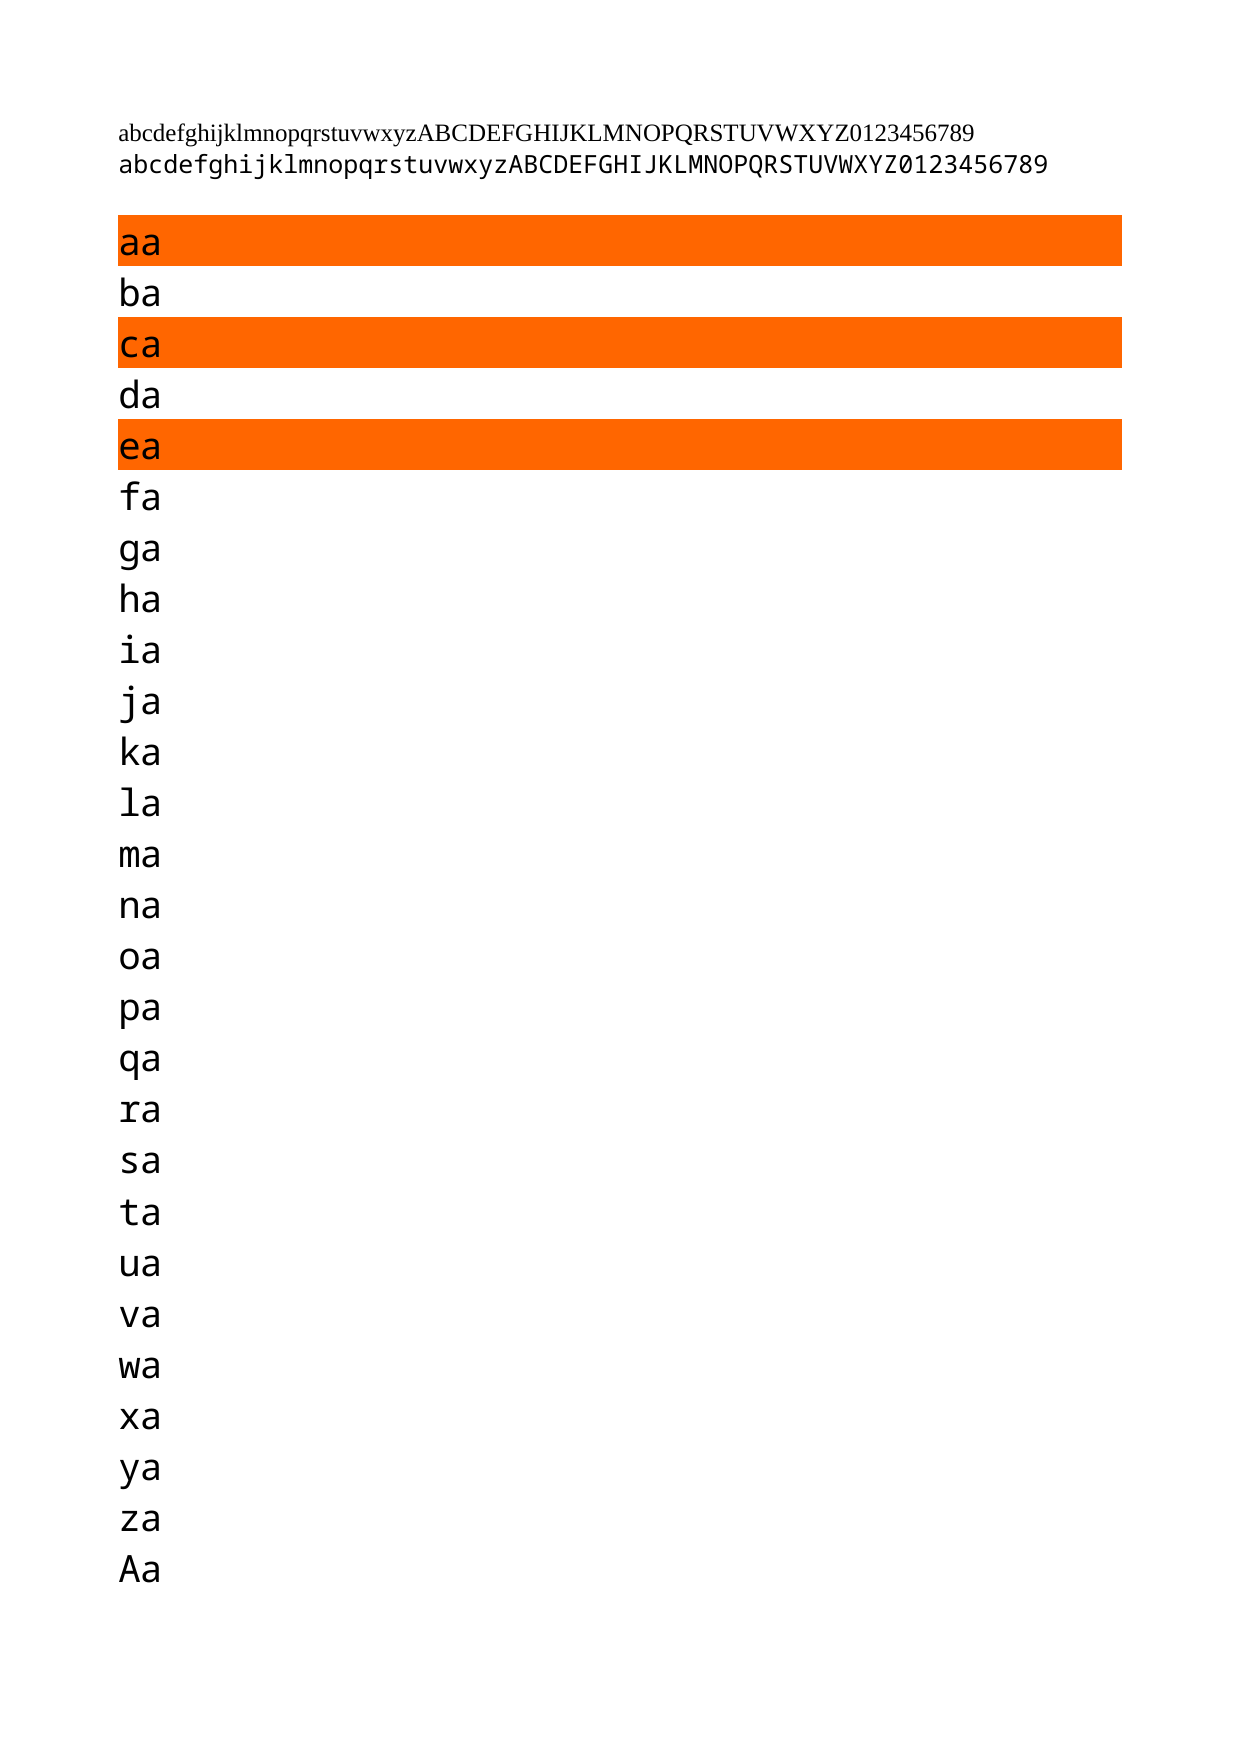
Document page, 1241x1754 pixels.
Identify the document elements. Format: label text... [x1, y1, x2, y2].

text ka [118, 725, 1122, 776]
text wa [118, 1338, 1122, 1389]
text la [118, 776, 1122, 827]
text sa [118, 1134, 1122, 1185]
text qa [118, 1032, 1122, 1083]
text aa [118, 215, 1122, 266]
text ta [118, 1185, 1122, 1236]
text ca [118, 317, 1122, 368]
text pa [118, 981, 1122, 1032]
text da [118, 368, 1122, 419]
text fa [118, 470, 1122, 521]
text na [118, 878, 1122, 929]
text ja [118, 674, 1122, 725]
text ga [118, 521, 1122, 572]
text ea [118, 419, 1122, 470]
text ya [118, 1440, 1122, 1491]
text Aa [118, 1542, 1122, 1593]
text va [118, 1287, 1122, 1338]
text ia [118, 623, 1122, 674]
text xa [118, 1389, 1122, 1440]
text ba [118, 266, 1122, 317]
text oa [118, 929, 1122, 981]
text ma [118, 827, 1122, 878]
text ra [118, 1083, 1122, 1134]
text za [118, 1491, 1122, 1542]
text abcdefghijklmnopqrstuvwxyzABCDEFGHIJKLMNOPQRSTUVWXYZ0123456789 [118, 147, 1122, 181]
text ha [118, 572, 1122, 623]
text abcdefghijklmnopqrstuvwxyzABCDEFGHIJKLMNOPQRSTUVWXYZ0123456789 [118, 118, 1122, 147]
text ua [118, 1236, 1122, 1287]
